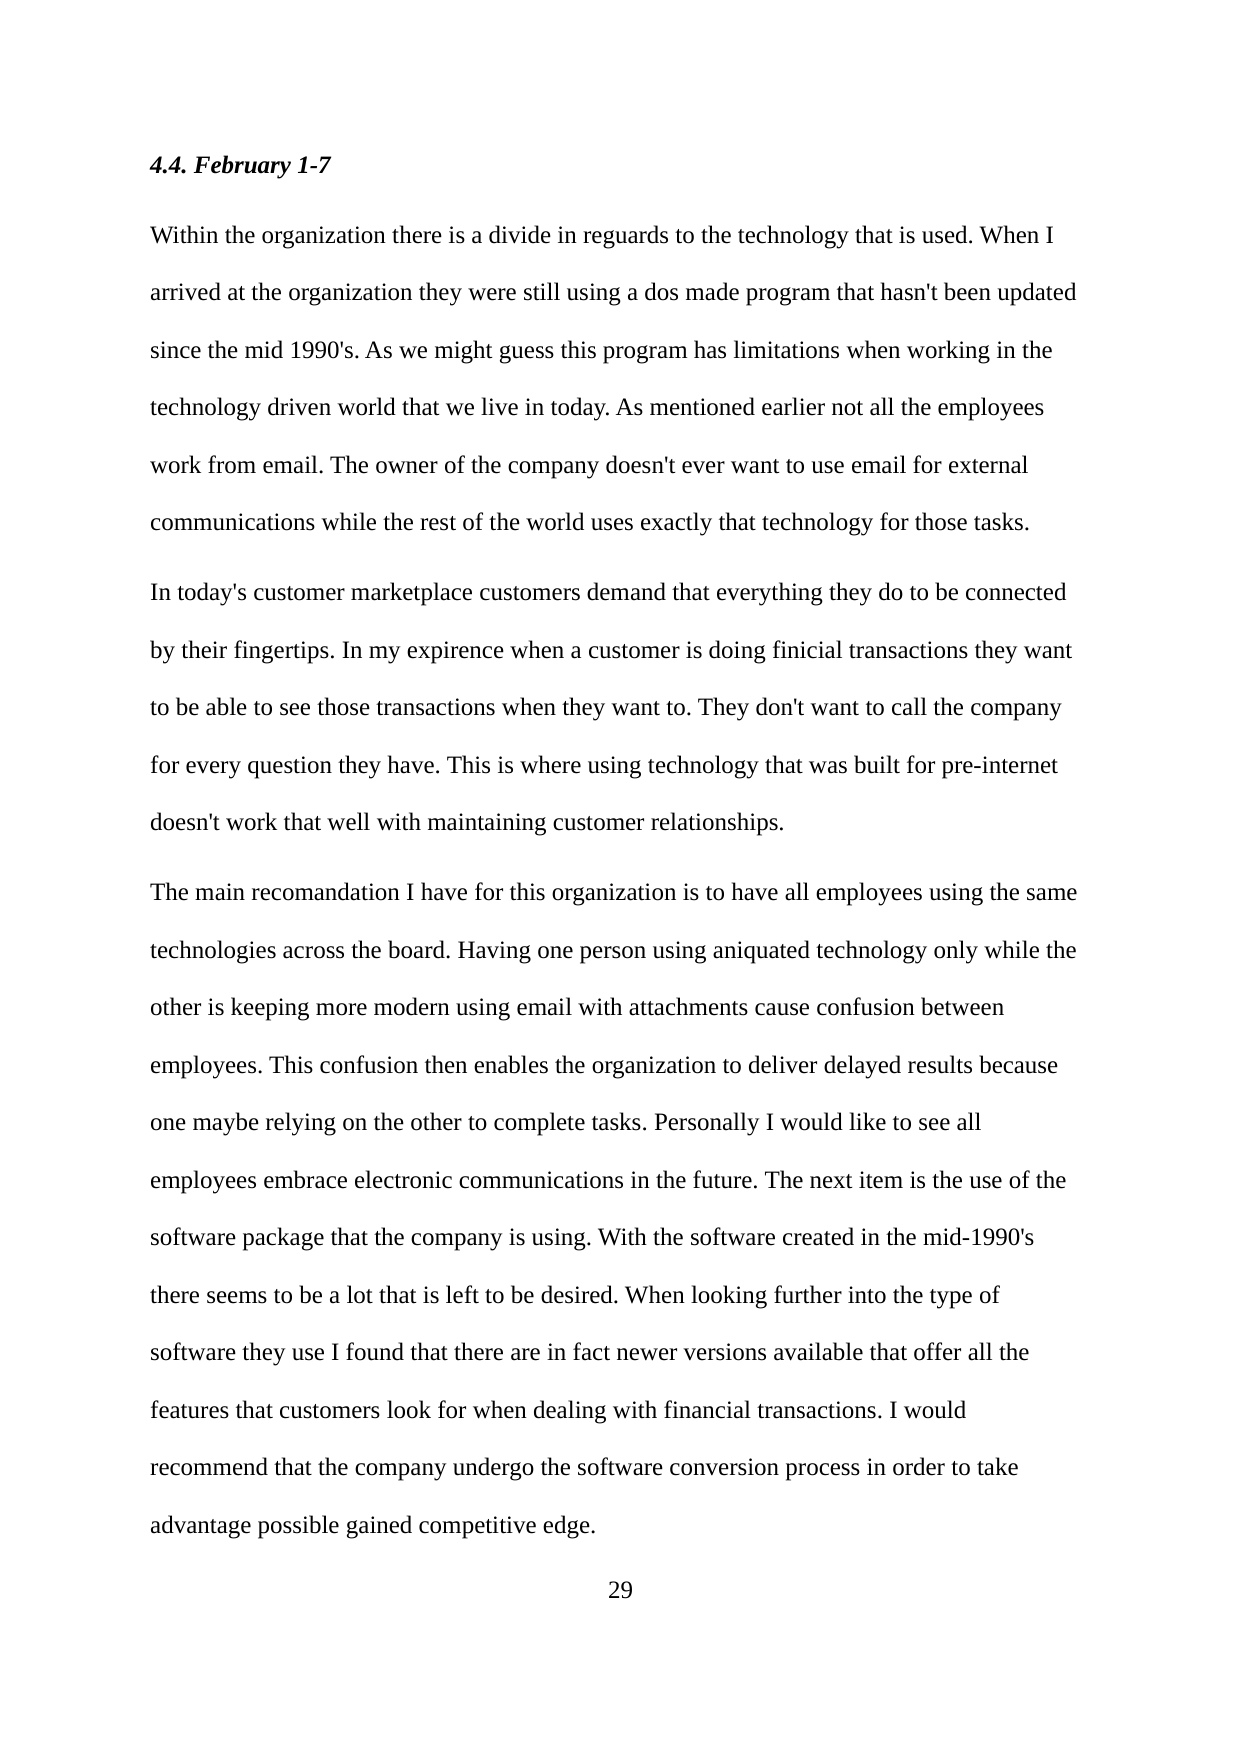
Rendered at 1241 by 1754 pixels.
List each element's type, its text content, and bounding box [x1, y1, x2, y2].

text The main recomandation I have for this organization is to have all employees using the same technologies across the board. Having one person using aniquated technology only while the other is keeping more modern using email with attachments cause confusion between employees. This confusion then enables the organization to deliver delayed results because one maybe relying on the other to complete tasks. Personally I would like to see all employees embrace electronic communications in the future. The next item is the use of the software package that the company is using. With the software created in the mid-1990's there seems to be a lot that is left to be desired. When looking further into the type of software they use I found that there are in fact newer versions available that offer all the features that customers look for when dealing with financial transactions. I would recommend that the company undergo the software conversion process in order to take advantage possible gained competitive edge. [150, 877, 1091, 1539]
text Within the organization there is a divide in reguards to the technology that is used. When I arrived at the organization they were still using a dos made program that hasn't been updated since the mid 1990's. As we might guess this program has limitations when working in the technology driven world that we live in today. As mentioned earlier not all the employees work from email. The owner of the company doesn't ever want to use email for external communications while the rest of the world uses exactly that technology for those tasks. [150, 220, 1091, 536]
text In today's customer marketplace customers demand that everything they do to be connected by their fingertips. In my expirence when a customer is doing finicial transactions they want to be able to see those transactions when they want to. They don't want to call the company for every question they have. This is where using technology that was built for pre-internet doesn't work that well with maintaining customer relationships. [150, 577, 1091, 836]
subtitle February 1-7 [150, 150, 1091, 179]
